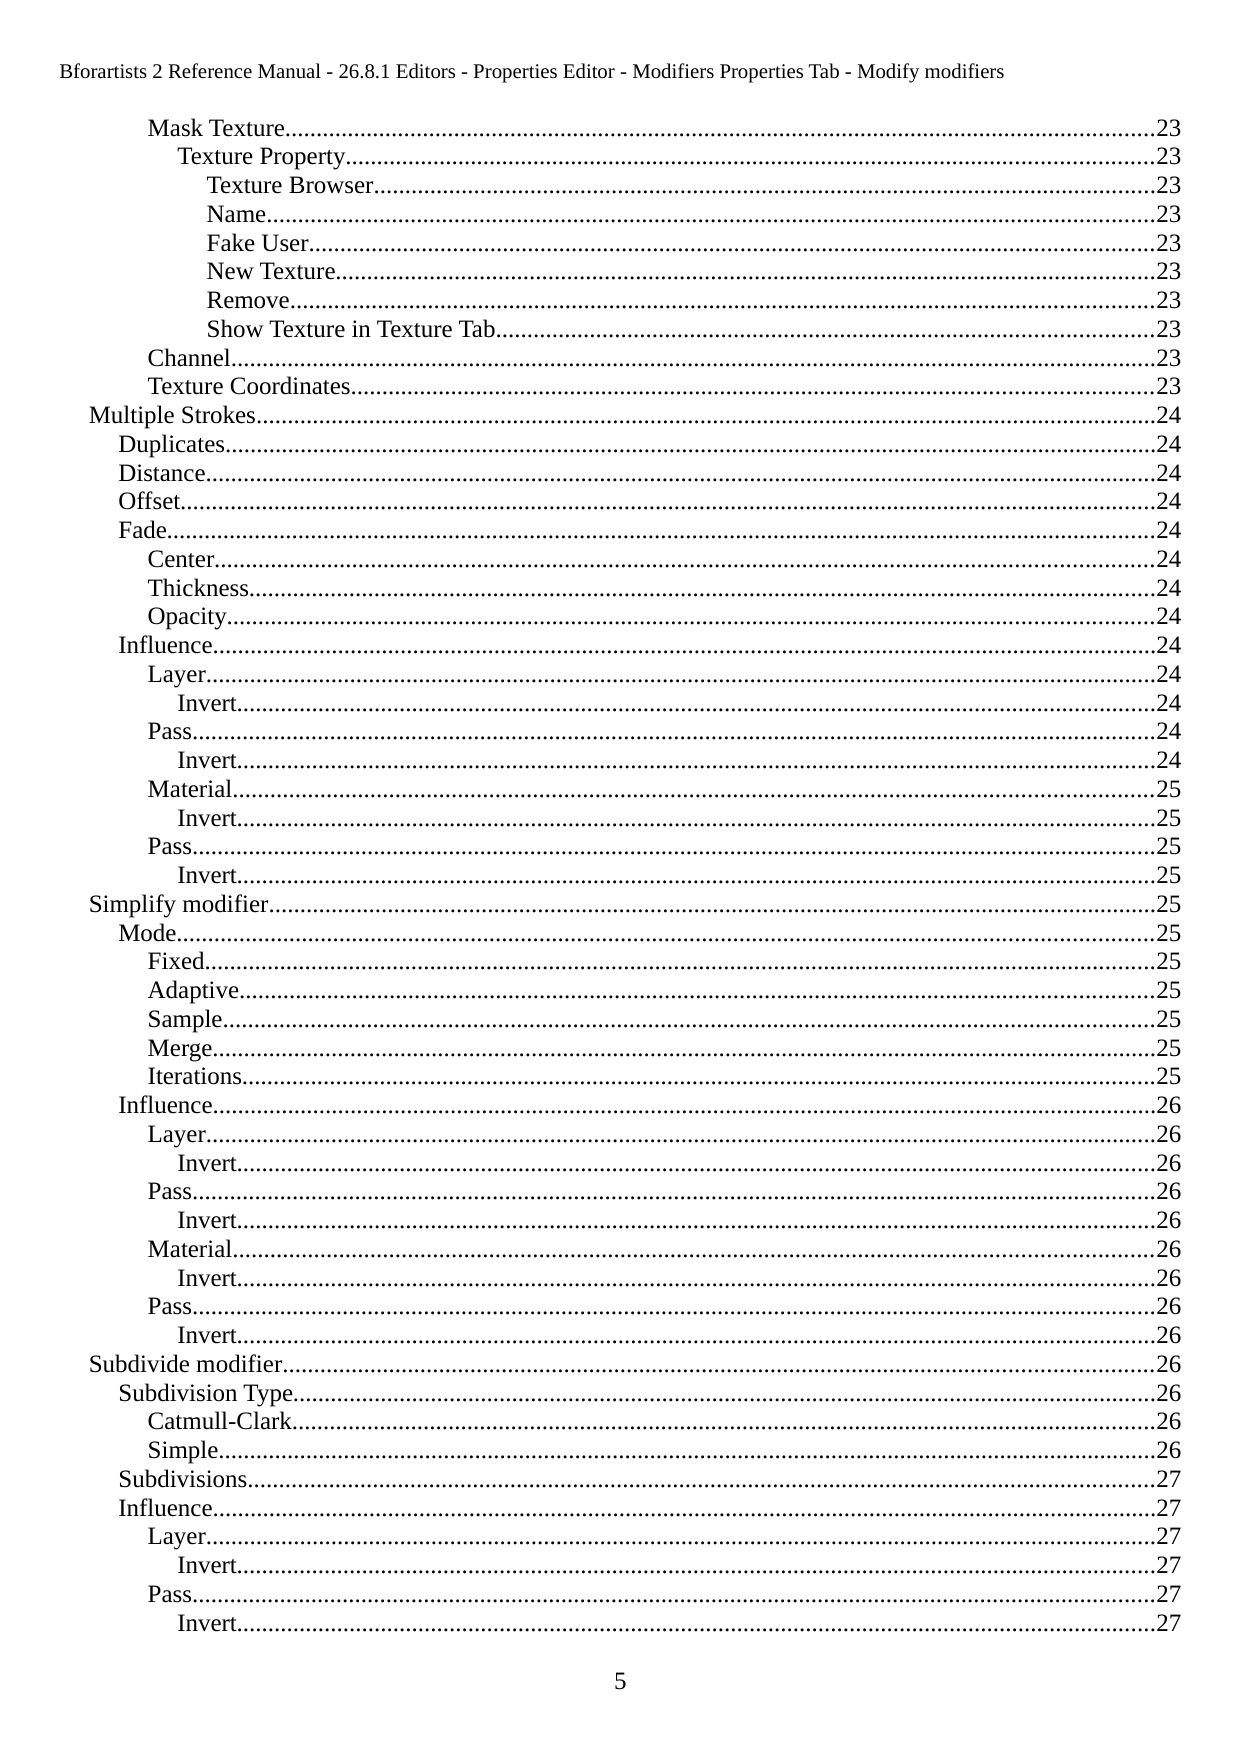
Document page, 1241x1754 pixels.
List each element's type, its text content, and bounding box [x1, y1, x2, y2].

text Name 23 [206, 199, 1181, 228]
text Show Texture in Texture Tab 23 [206, 314, 1181, 343]
text Invert 26 [177, 1320, 1181, 1349]
text Influence 24 [118, 630, 1181, 659]
text Pass 24 [147, 716, 1181, 745]
text Thickness 24 [147, 573, 1181, 601]
text Invert 26 [177, 1263, 1181, 1291]
text Subdivision Type 26 [118, 1378, 1181, 1406]
text Pass 26 [147, 1176, 1181, 1205]
text Adaptive 25 [147, 975, 1181, 1004]
text Material 26 [147, 1234, 1181, 1263]
text Influence 27 [118, 1493, 1181, 1521]
text Subdivide modifier 26 [88, 1349, 1181, 1378]
text Sample 25 [147, 1004, 1181, 1033]
text Invert 24 [177, 688, 1181, 716]
text Layer 26 [147, 1119, 1181, 1148]
text Texture Browser 23 [206, 170, 1181, 199]
text Layer 27 [147, 1521, 1181, 1550]
text Invert 25 [177, 803, 1181, 831]
text Distance 24 [118, 458, 1181, 486]
text Simplify modifier 25 [88, 889, 1181, 918]
text Material 25 [147, 774, 1181, 803]
text Channel 23 [147, 343, 1181, 371]
text Fade 24 [118, 515, 1181, 544]
text Invert 24 [177, 745, 1181, 774]
text Offset 24 [118, 486, 1181, 515]
text Invert 26 [177, 1205, 1181, 1234]
text Subdivisions 27 [118, 1464, 1181, 1493]
text Texture Property 23 [177, 141, 1181, 170]
text Iterations 25 [147, 1061, 1181, 1090]
text Remove 23 [206, 285, 1181, 314]
text Invert 25 [177, 860, 1181, 889]
text Catmull-Clark 26 [147, 1406, 1181, 1435]
text Invert 27 [177, 1550, 1181, 1579]
text Merge 25 [147, 1033, 1181, 1061]
text Mode 25 [118, 918, 1181, 946]
text Simple 26 [147, 1435, 1181, 1464]
text New Texture 23 [206, 256, 1181, 285]
text Opacity 24 [147, 601, 1181, 630]
text Pass 27 [147, 1579, 1181, 1608]
text Pass 25 [147, 831, 1181, 860]
text Fixed 25 [147, 946, 1181, 975]
text Layer 24 [147, 659, 1181, 688]
text Duplicates 24 [118, 429, 1181, 458]
text Mask Texture 23 [147, 113, 1181, 141]
text Texture Coordinates 23 [147, 371, 1181, 400]
text Fake User 23 [206, 228, 1181, 256]
text Invert 27 [177, 1608, 1181, 1636]
text Influence 26 [118, 1090, 1181, 1119]
text Center 24 [147, 544, 1181, 573]
text Invert 26 [177, 1148, 1181, 1176]
text Pass 26 [147, 1291, 1181, 1320]
text Multiple Strokes 24 [88, 400, 1181, 429]
